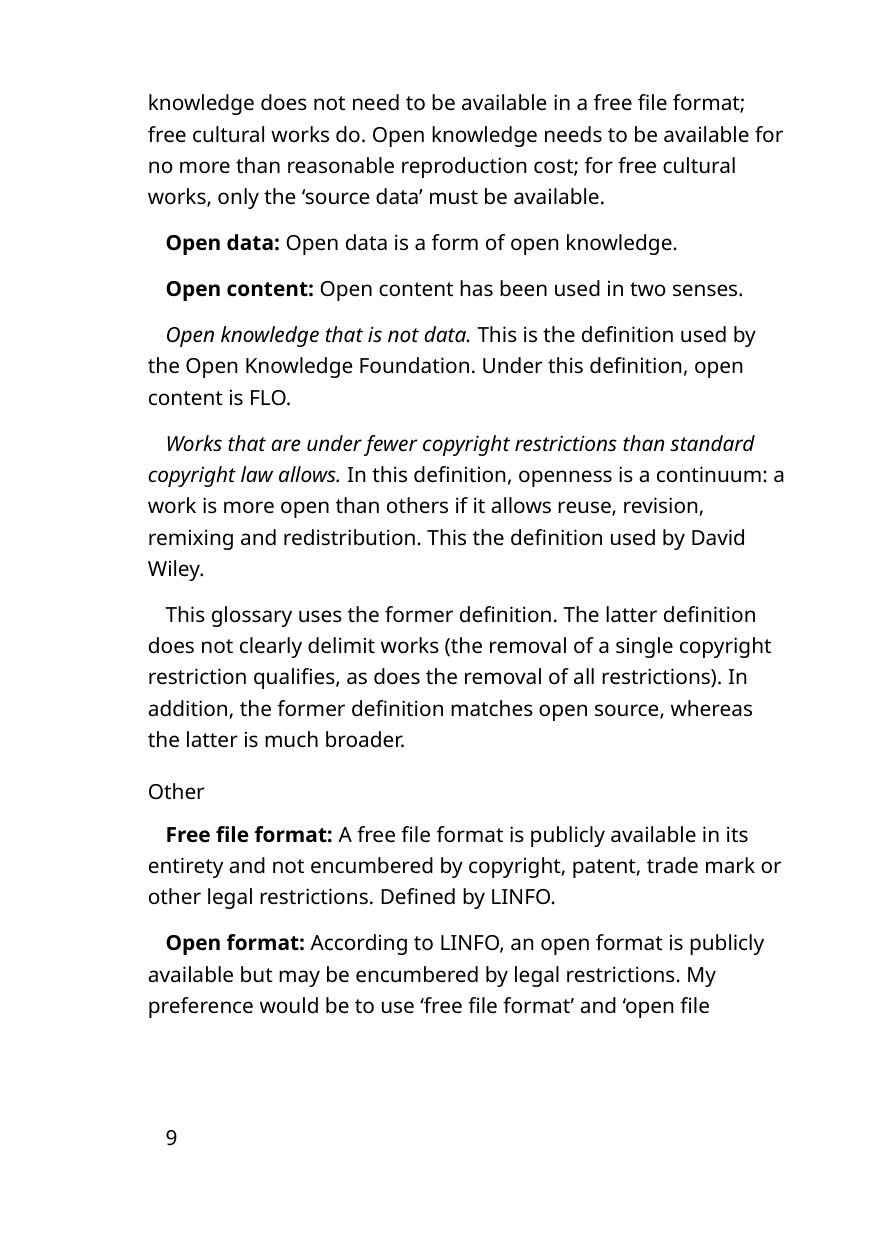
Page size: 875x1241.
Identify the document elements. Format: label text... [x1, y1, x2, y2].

text Works that are under fewer copyright restrictions than standard copyright law allows. In this definition, openness is a continuum: a work is more open than others if it allows reuse, revision, remixing and redistribution. This the definition used by David Wiley. [148, 429, 786, 582]
text Open knowledge that is not data. This is the definition used by the Open Knowledge Foundation. Under this definition, open content is FLO. [148, 320, 786, 411]
text Open content: Open content has been used in two senses. [148, 274, 786, 303]
text Free file format: A free file format is publicly available in its entirety and not encumbered by copyright, patent, trade mark or other legal restrictions. Defined by LINFO. [148, 820, 786, 911]
subtitle Other [148, 777, 786, 805]
text Open format: According to LINFO, an open format is publicly available but may be encumbered by legal restrictions. My preference would be to use ‘free file format’ and ‘open file [148, 928, 786, 1019]
text knowledge does not need to be available in a free file format; free cultural works do. Open knowledge needs to be available for no more than reasonable reproduction cost; for free cultural works, only the ‘source data’ must be available. [148, 88, 786, 211]
text Open data: Open data is a form of open knowledge. [148, 228, 786, 257]
text This glossary uses the former definition. The latter definition does not clearly delimit works (the removal of a single copyright restriction qualifies, as does the removal of all restrictions). In addition, the former definition matches open source, whereas the latter is much broader. [148, 600, 786, 753]
